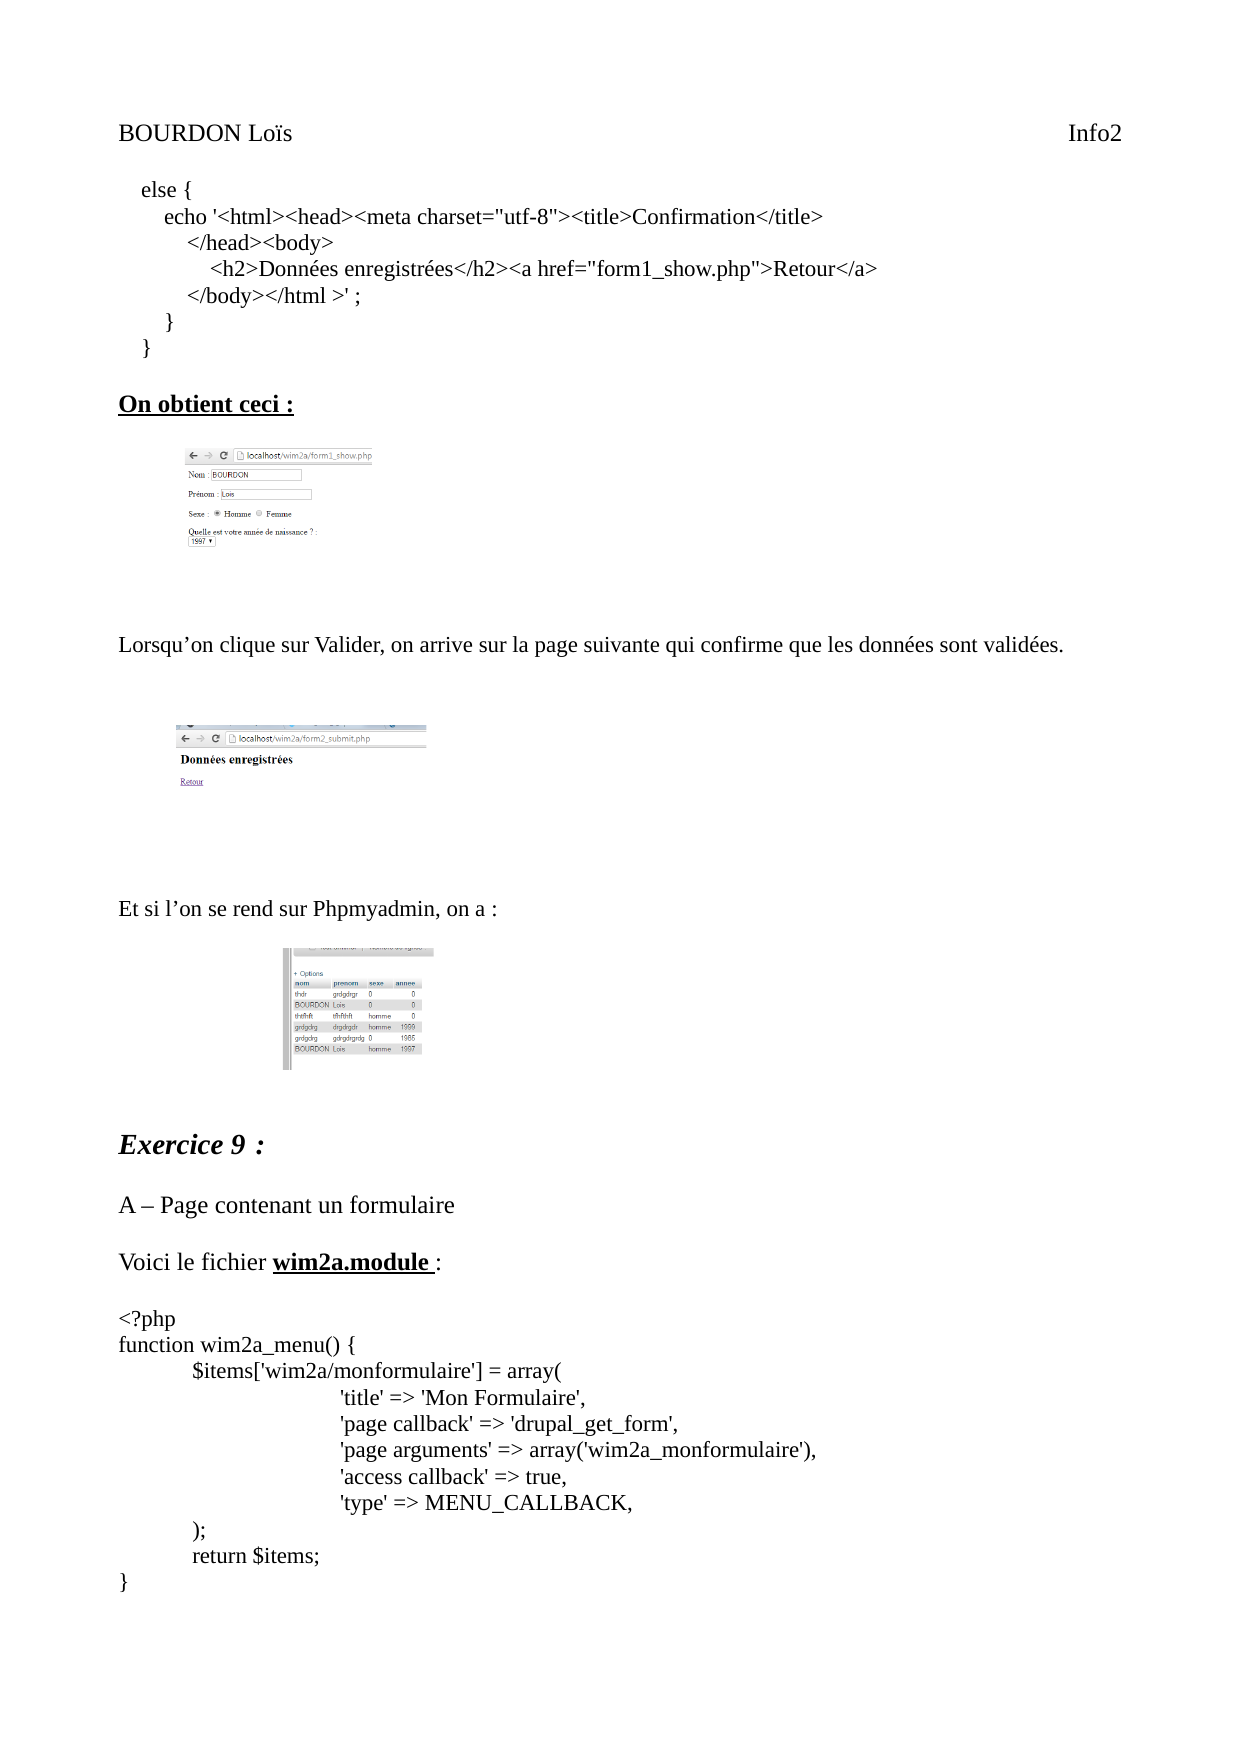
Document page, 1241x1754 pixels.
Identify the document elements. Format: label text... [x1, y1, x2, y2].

text 'page arguments' => array('wim2a_monformulaire'), [118, 1437, 1122, 1463]
text Exercice 9 : [118, 1127, 1122, 1161]
text return $items; [118, 1542, 1122, 1568]
text echo '<html><head><meta charset="utf-8"><title>Confirmation</title> [118, 203, 1122, 229]
text $items['wim2a/monformulaire'] = array( [118, 1357, 1122, 1384]
text ); [118, 1516, 1122, 1542]
text Et si l’on se rend sur Phpmyadmin, on a : [118, 895, 1122, 921]
text } [118, 308, 1122, 334]
text Voici le fichier wim2a.module : [118, 1247, 1122, 1276]
text 'title' => 'Mon Formulaire', [118, 1384, 1122, 1410]
text } [118, 1568, 1122, 1595]
text <h2>Données enregistrées</h2><a href="form1_show.php">Retour</a> [118, 255, 1122, 282]
text else { [118, 176, 1122, 203]
text 'page callback' => 'drupal_get_form', [118, 1410, 1122, 1437]
text 'access callback' => true, [118, 1463, 1122, 1489]
text Lorsqu’on clique sur Valider, on arrive sur la page suivante qui confirme que les données sont validées. [118, 632, 1122, 658]
text </head><body> [118, 229, 1122, 255]
text On obtient ceci : [118, 389, 1122, 418]
text <?php [118, 1305, 1122, 1331]
text } [118, 334, 1122, 361]
text A – Page contenant un formulaire [118, 1190, 1122, 1218]
text 'type' => MENU_CALLBACK, [118, 1489, 1122, 1516]
text function wim2a_menu() { [118, 1331, 1122, 1357]
text </body></html >' ; [118, 282, 1122, 308]
picture [282, 948, 314, 1070]
